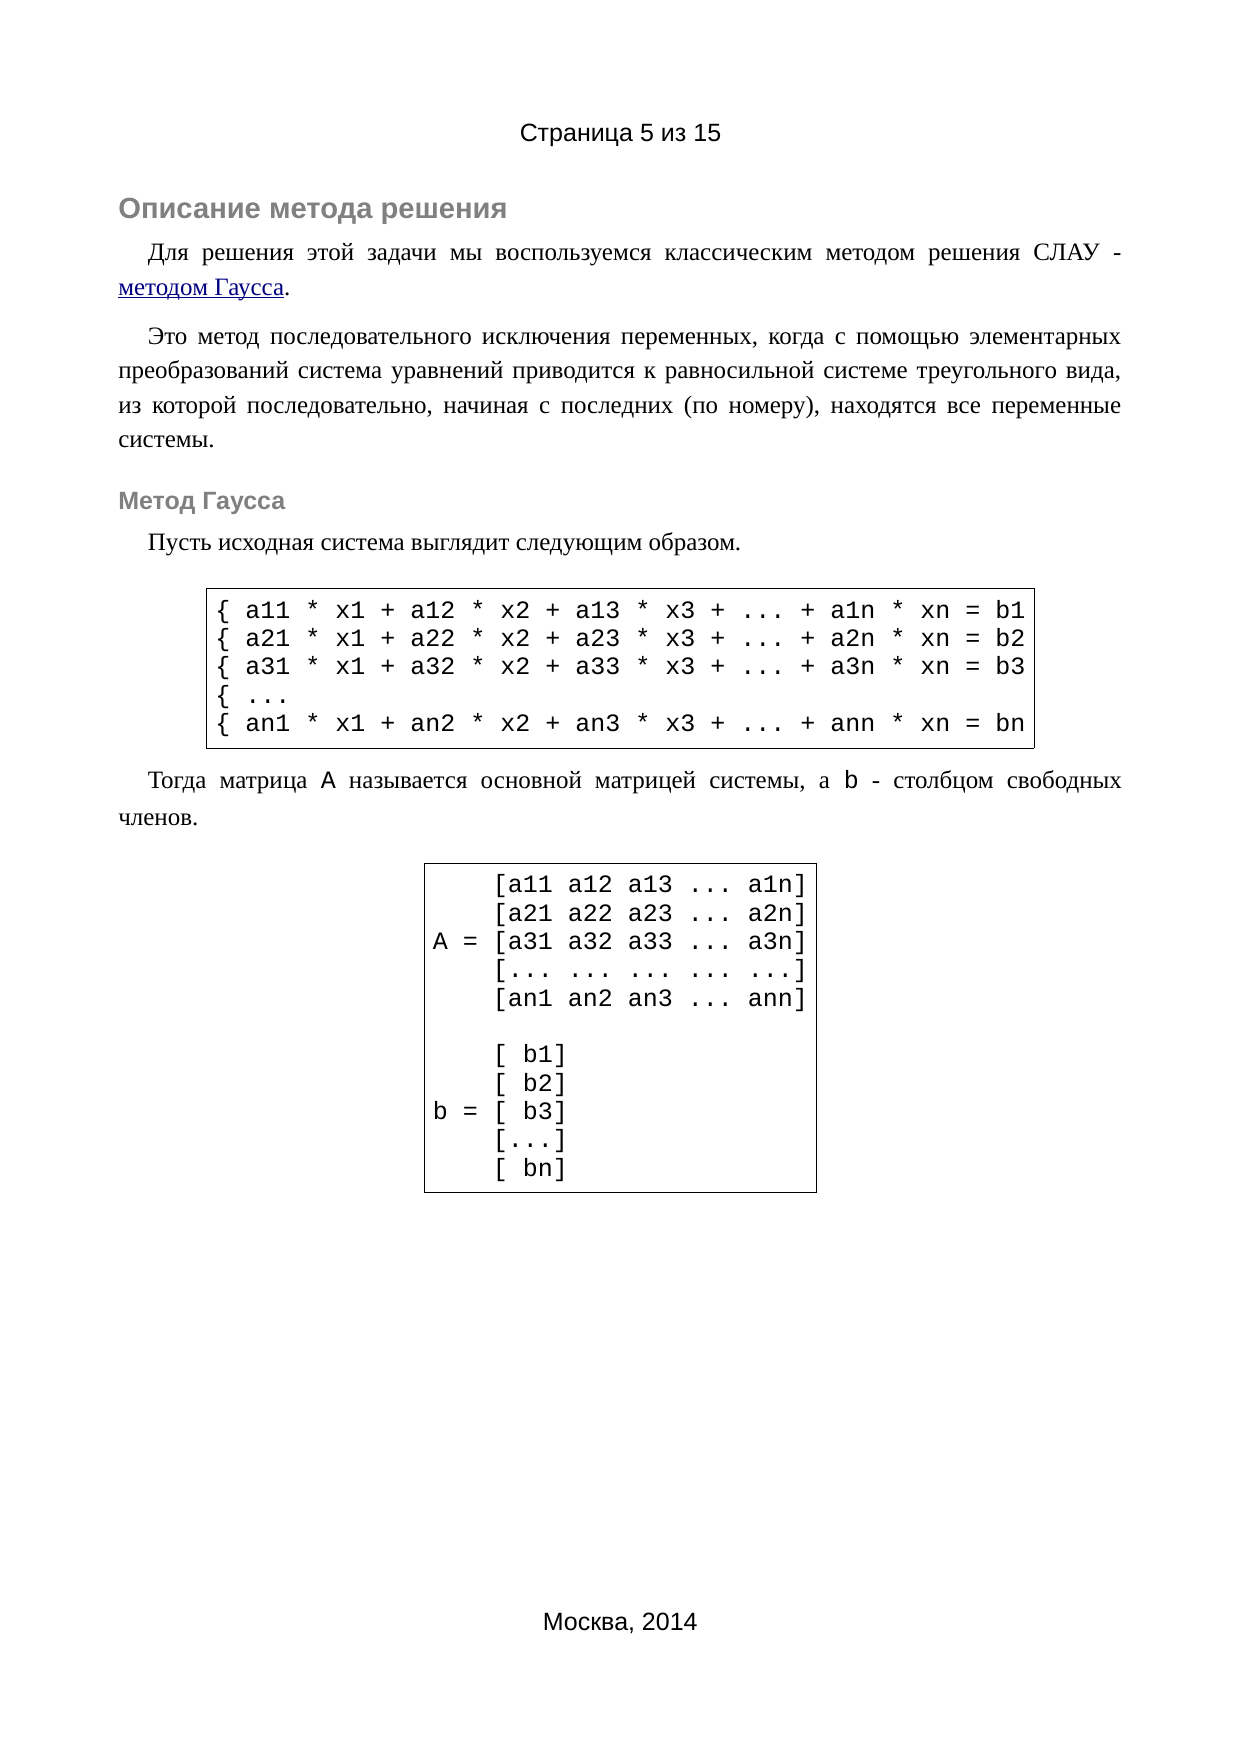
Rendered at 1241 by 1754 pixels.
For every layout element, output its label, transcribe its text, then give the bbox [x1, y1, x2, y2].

text { a11 * x1 + a12 * x2 + a13 * x3 + ... + a1n * xn = b1 [215, 597, 1025, 626]
subtitle Описание метода решения [118, 191, 1122, 225]
text { a21 * x1 + a22 * x2 + a23 * x3 + ... + a2n * xn = b2 [215, 626, 1025, 654]
text [ b1] [433, 1042, 808, 1070]
text Пусть исходная система выглядит следующим образом. [118, 527, 1122, 556]
text { a31 * x1 + a32 * x2 + a33 * x3 + ... + a3n * xn = b3 [215, 654, 1025, 682]
text [a11 a12 a13 ... a1n] [433, 872, 808, 900]
text [a21 a22 a23 ... a2n] [433, 900, 808, 928]
text [ bn] [433, 1155, 808, 1183]
text [... ... ... ... ...] [433, 957, 808, 985]
text [...] [433, 1127, 808, 1155]
text Это метод последовательного исключения переменных, когда с помощью элементарных преобразований система уравнений приводится к равносильной системе треугольного вида, из которой последовательно, начиная с последних (по номеру), находятся все переменные системы. [118, 321, 1122, 453]
text A = [a31 a32 a33 ... a3n] [433, 928, 808, 957]
text { ... [215, 682, 1025, 711]
text [ b2] [433, 1070, 808, 1098]
text Для решения этой задачи мы воспользуемся классическим методом решения СЛАУ - методом Гаусса. [118, 237, 1122, 301]
text b = [ b3] [433, 1098, 808, 1127]
subtitle Метод Гаусса [118, 486, 1122, 515]
text Тогда матрица A называется основной матрицей системы, а b - столбцом свободных членов. [118, 576, 1122, 831]
text [an1 an2 an3 ... ann] [433, 985, 808, 1013]
text { an1 * x1 + an2 * x2 + an3 * x3 + ... + ann * xn = bn [215, 711, 1025, 739]
